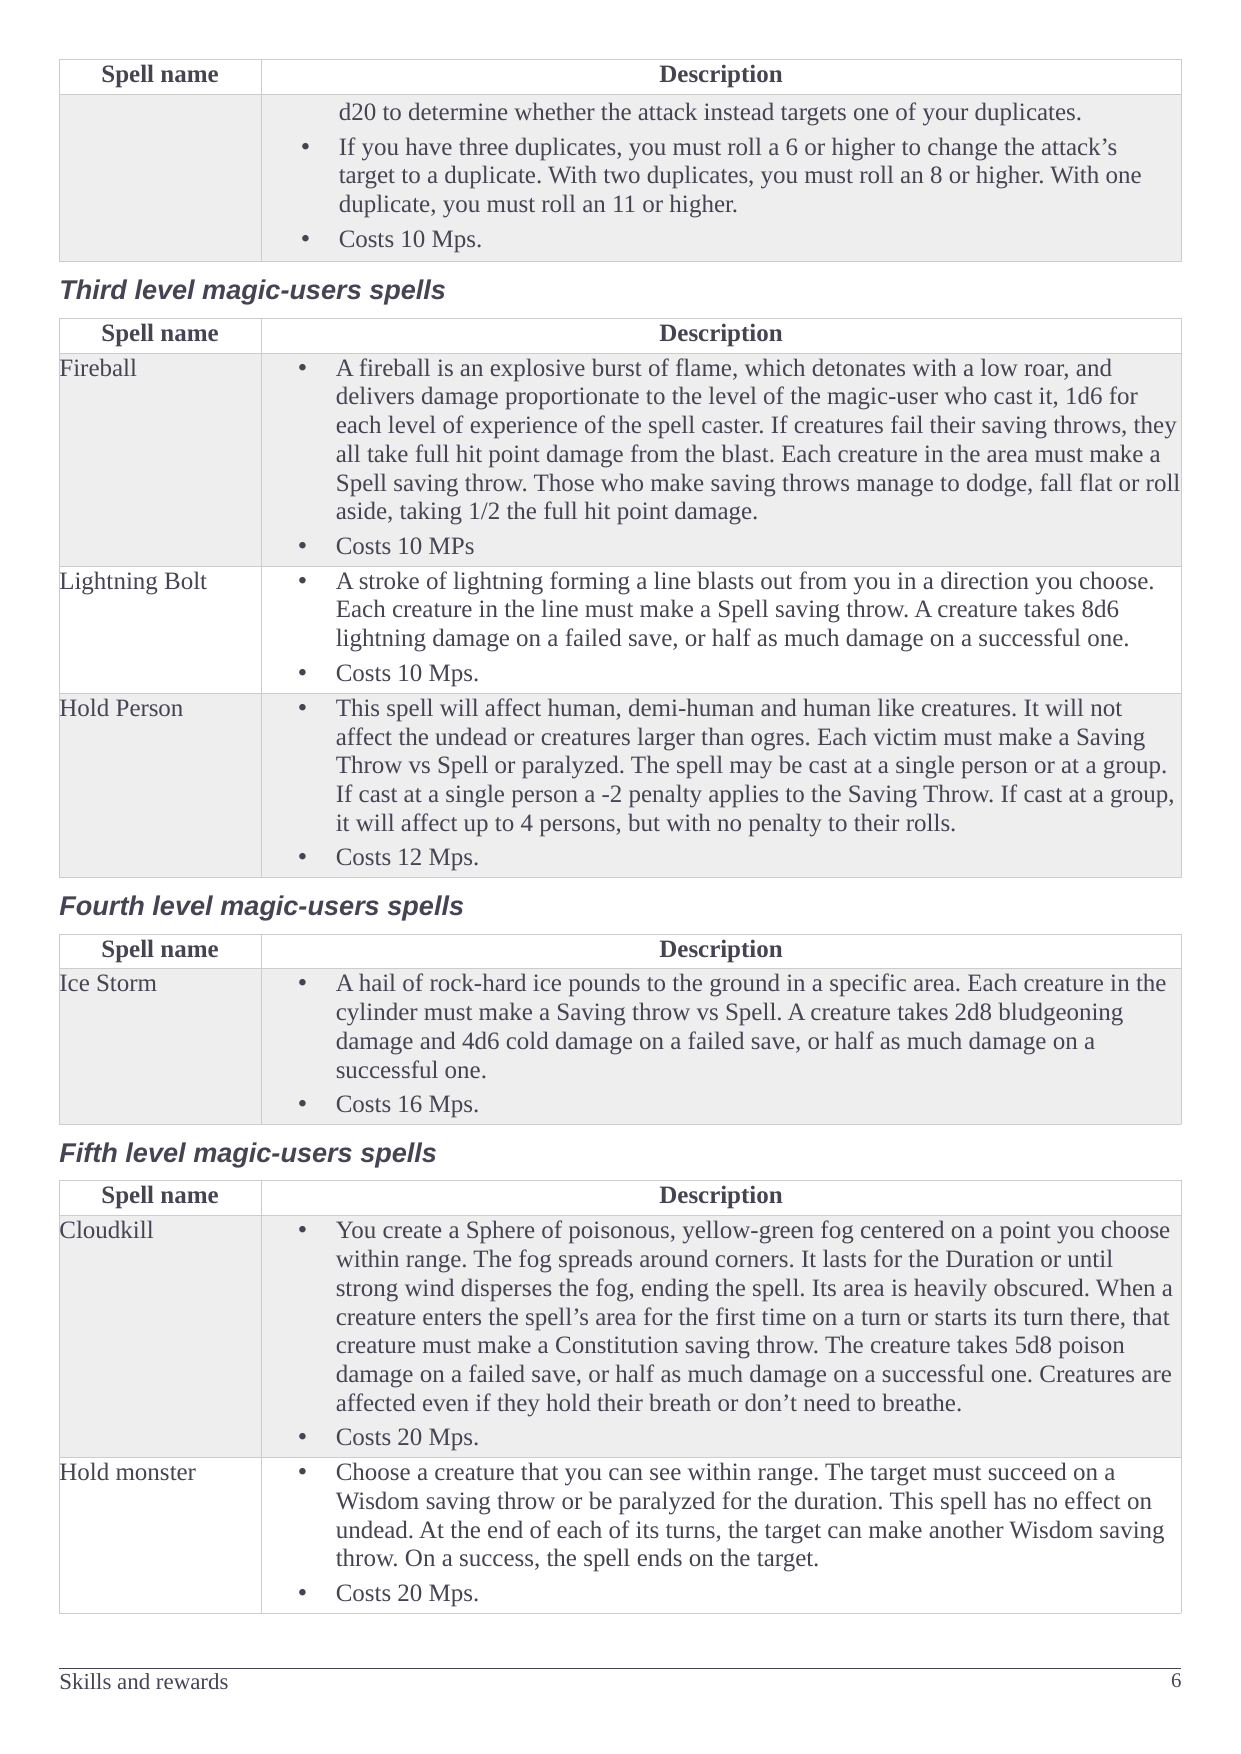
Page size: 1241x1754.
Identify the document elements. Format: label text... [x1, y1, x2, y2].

table_header Spell name [60, 935, 261, 968]
table_header Description [262, 935, 1181, 968]
subtitle Fourth level magic-users spells [59, 890, 1181, 921]
table_cell Hold Person [60, 694, 261, 877]
table_cell Hold monster [60, 1458, 261, 1613]
table_cell A fireball is an explosive burst of flame, which detonates with a low roar, and delivers damage proportionate to the level of the magic-user who cast it, 1d6 for each level of experience of the spell caster. If creatures fail their saving throws, they all take full hit point damage from the blast. Each creature in the area must make a Spell saving throw. Those who make saving throws manage to dodge, fall flat or roll aside, taking 1/2 the full hit point damage. Costs 10 MPs [262, 354, 1181, 566]
table_cell Three illusory duplicates of yourself appear in your space. Until the spell ends, the duplicates move with you and mimic your actions, shifting position so it’s impossible to track which image is real. You can use your action to dismiss the illusory duplicates. Each time a creature targets you with an attack during the spell’s duration, roll a d20 to determine whether the attack instead targets one of your duplicates. If you have three duplicates, you must roll a 6 or higher to change the attack’s target to a duplicate. With two duplicates, you must roll an 8 or higher. With one duplicate, you must roll an 11 or higher. Costs 10 Mps. [262, 95, 1181, 261]
table_cell This spell will affect human, demi-human and human like creatures. It will not affect the undead or creatures larger than ogres. Each victim must make a Saving Throw vs Spell or paralyzed. The spell may be cast at a single person or at a group. If cast at a single person a -2 penalty applies to the Saving Throw. If cast at a group, it will affect up to 4 persons, but with no penalty to their rolls. Costs 12 Mps. [262, 694, 1181, 877]
table_cell A stroke of lightning forming a line blasts out from you in a direction you choose. Each creature in the line must make a Spell saving throw. A creature takes 8d6 lightning damage on a failed save, or half as much damage on a successful one. Costs 10 Mps. [262, 567, 1181, 693]
table_header Spell name [60, 319, 261, 352]
table_cell Cloudkill [60, 1216, 261, 1457]
subtitle Third level magic-users spells [59, 274, 1181, 305]
table_cell Lightning Bolt [60, 567, 261, 693]
table_header Spell name [60, 60, 261, 94]
table_cell Fireball [60, 354, 261, 566]
subtitle Fifth level magic-users spells [59, 1137, 1181, 1168]
table_cell You create a Sphere of poisonous, yellow-green fog centered on a point you choose within range. The fog spreads around corners. It lasts for the Duration or until strong wind disperses the fog, ending the spell. Its area is heavily obscured. When a creature enters the spell’s area for the first time on a turn or starts its turn there, that creature must make a Constitution saving throw. The creature takes 5d8 poison damage on a failed save, or half as much damage on a successful one. Creatures are affected even if they hold their breath or don’t need to breathe. Costs 20 Mps. [262, 1216, 1181, 1457]
table_cell Ice Storm [60, 969, 261, 1124]
table_cell Choose a creature that you can see within range. The target must succeed on a Wisdom saving throw or be paralyzed for the duration. This spell has no effect on undead. At the end of each of its turns, the target can make another Wisdom saving throw. On a success, the spell ends on the target. Costs 20 Mps. [262, 1458, 1181, 1613]
table_header Description [262, 319, 1181, 352]
table_header Description [262, 60, 1181, 94]
table_cell A hail of rock-hard ice pounds to the ground in a specific area. Each creature in the cylinder must make a Saving throw vs Spell. A creature takes 2d8 bludgeoning damage and 4d6 cold damage on a failed save, or half as much damage on a successful one. Costs 16 Mps. [262, 969, 1181, 1124]
table_cell [60, 95, 261, 261]
table_header Description [262, 1181, 1181, 1215]
table_header Spell name [60, 1181, 261, 1215]
